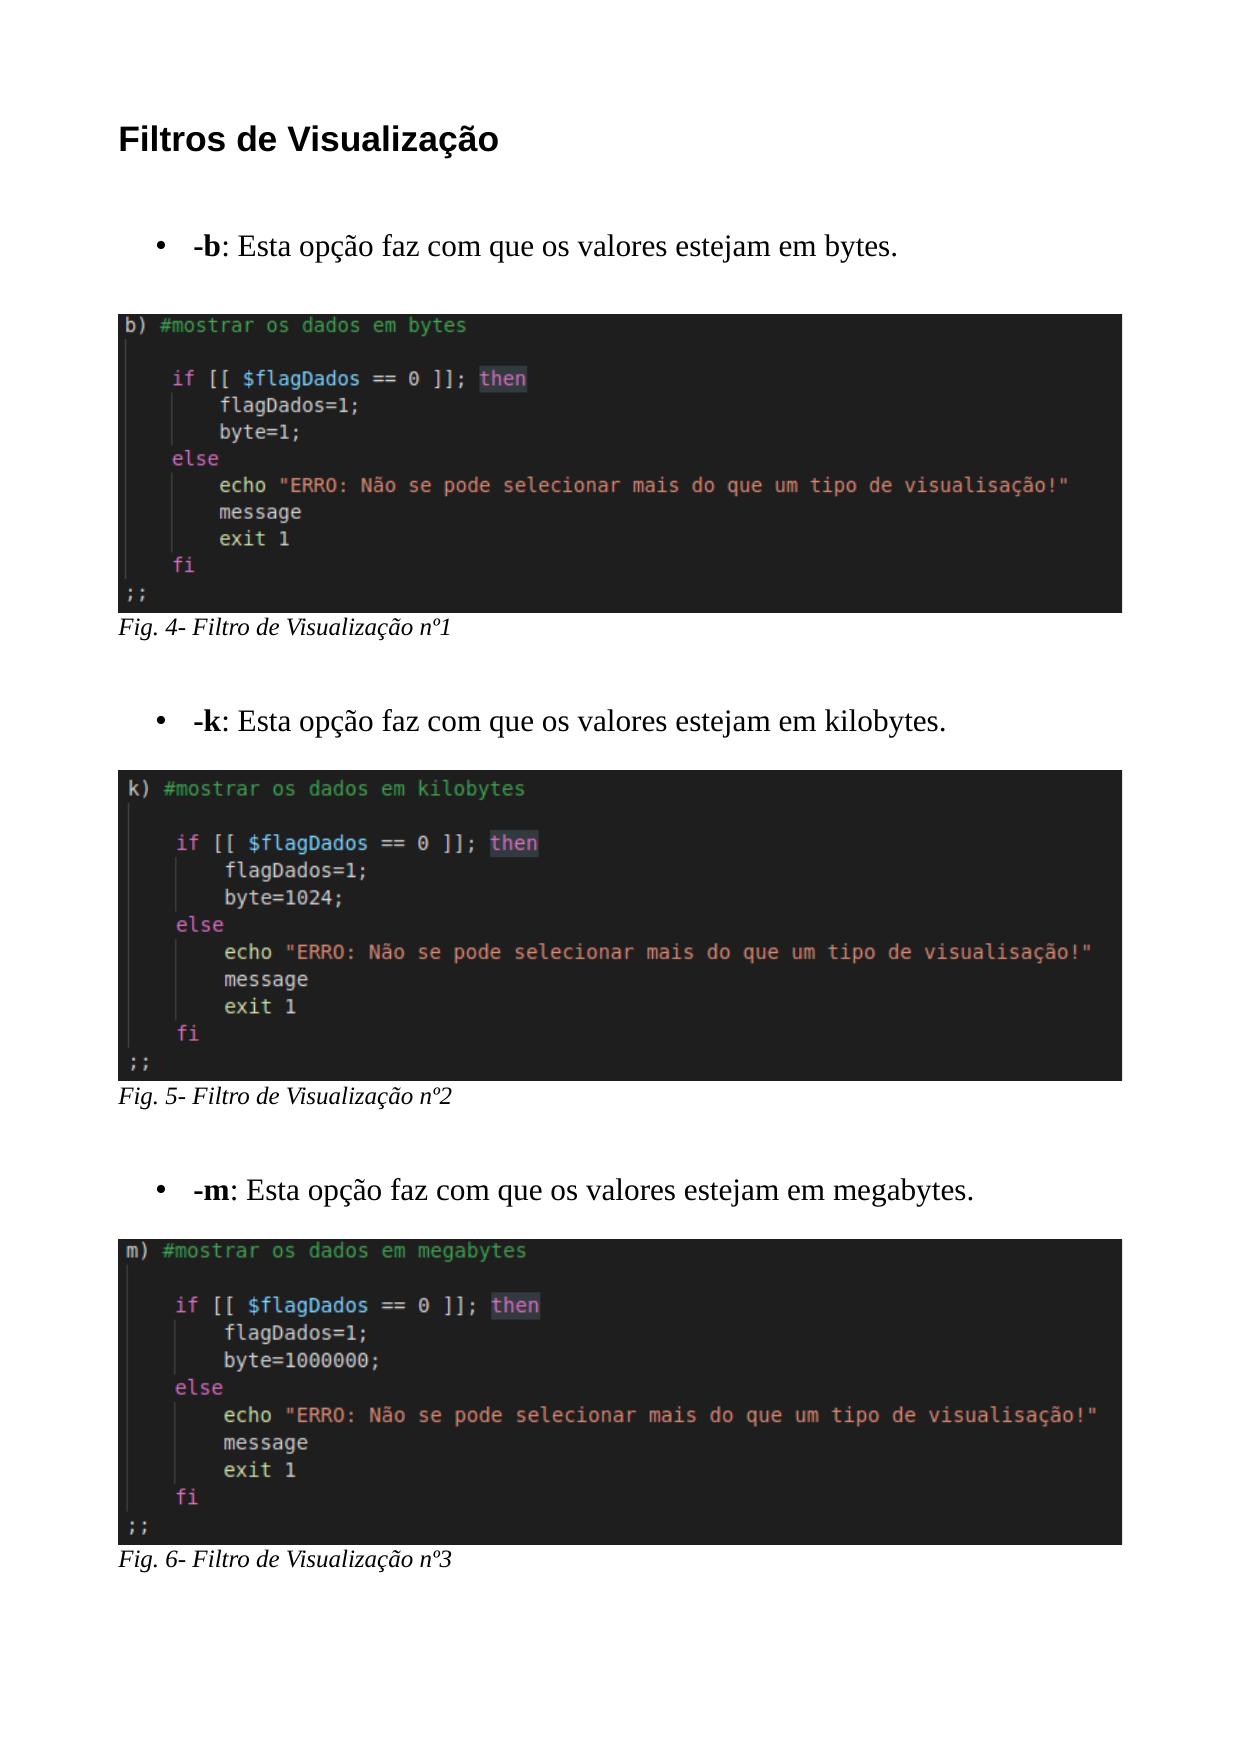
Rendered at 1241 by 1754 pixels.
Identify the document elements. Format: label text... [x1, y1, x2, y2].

text Fig. 6- Filtro de Visualização nº3 [118, 1545, 1122, 1573]
text Fig. 4- Filtro de Visualização nº1 [118, 613, 1122, 641]
text Fig. 5- Filtro de Visualização nº2 [118, 1081, 1122, 1110]
list -b: Esta opção faz com que os valores estejam em bytes. [156, 227, 1122, 263]
picture [118, 314, 1123, 613]
list -k: Esta opção faz com que os valores estejam em kilobytes. [156, 702, 1122, 738]
picture [118, 1239, 1123, 1545]
picture [118, 770, 1123, 1081]
list -m: Esta opção faz com que os valores estejam em megabytes. [156, 1171, 1122, 1207]
subtitle Filtros de Visualização [118, 118, 1122, 159]
